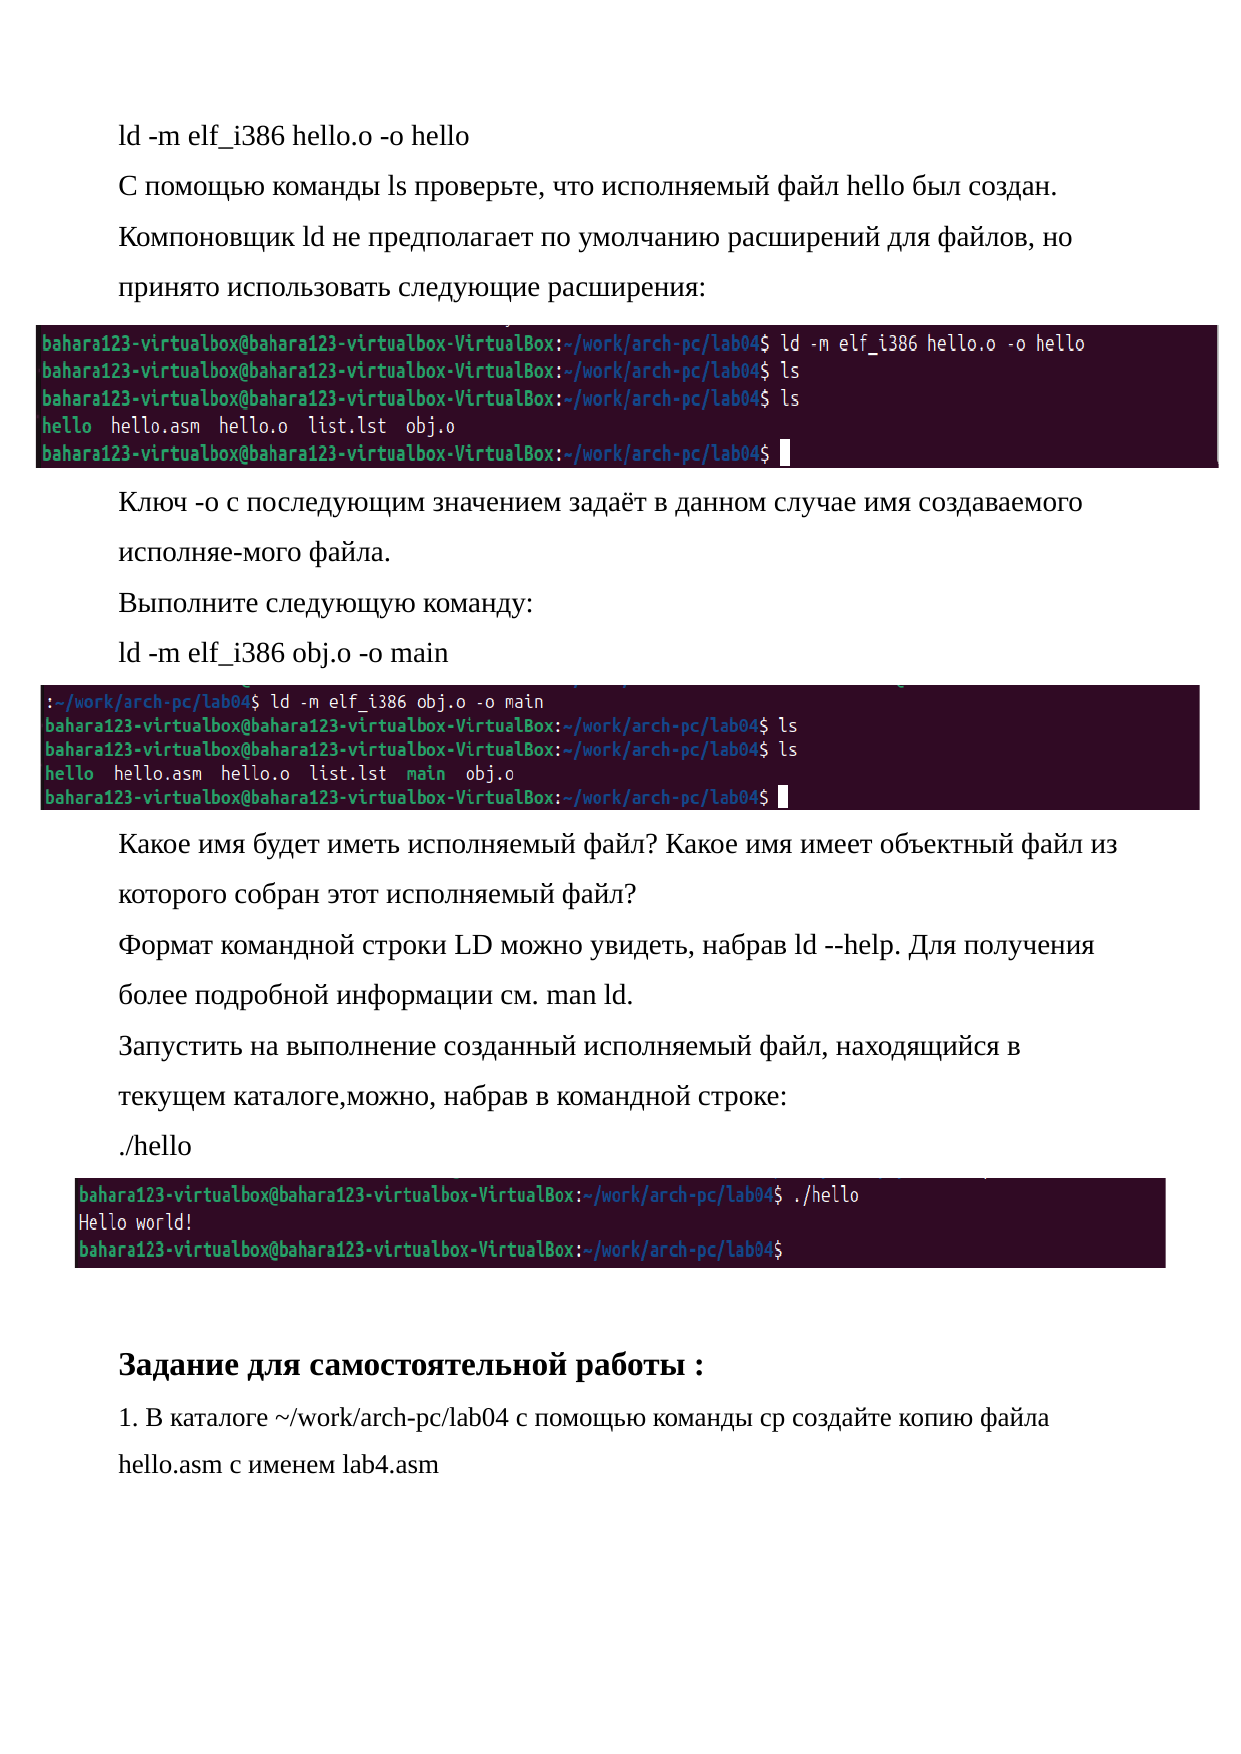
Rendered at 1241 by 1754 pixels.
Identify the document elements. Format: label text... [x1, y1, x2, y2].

text Ключ -o с последующим значением задаёт в данном случае имя создаваемого исполняе-мого файла. [118, 468, 1122, 568]
text которого cобран этот исполняемый файл? [118, 877, 1122, 910]
text Выполните следующую команду: [118, 585, 1122, 618]
text 1. В каталоге ~/work/arch-pc/lab04 с помощью команды cp создайте копию файла [118, 1402, 1122, 1433]
text ld -m elf_i386 obj.o -o main [118, 635, 1122, 669]
text Задание для самостоятельной работы : [118, 1344, 1122, 1382]
text ld -m elf_i386 hello.o -o hello [118, 118, 1122, 152]
text Формат командной строки LD можно увидеть, набрав ld --help. Для получения более подробной информации см. man ld. [118, 927, 1122, 1011]
text ./hello [118, 1128, 1122, 1162]
text hello.asm с именем lab4.asm [118, 1448, 1122, 1479]
text Компоновщик ld не предполагает по умолчанию расширений для файлов, но принято использовать следующие расширения: [118, 219, 1122, 303]
picture [74, 1178, 1166, 1268]
picture [35, 325, 1219, 468]
text Какое имя будет иметь исполняемый файл? Какое имя имеет объектный файл из [118, 810, 1122, 860]
text Запустить на выполнение созданный исполняемый файл, находящийся в текущем каталоге,можно, набрав в командной строке: [118, 1028, 1122, 1111]
text С помощью команды ls проверьте, что исполняемый файл hello был создан. [118, 168, 1122, 202]
picture [40, 685, 1200, 810]
text [118, 319, 1122, 325]
